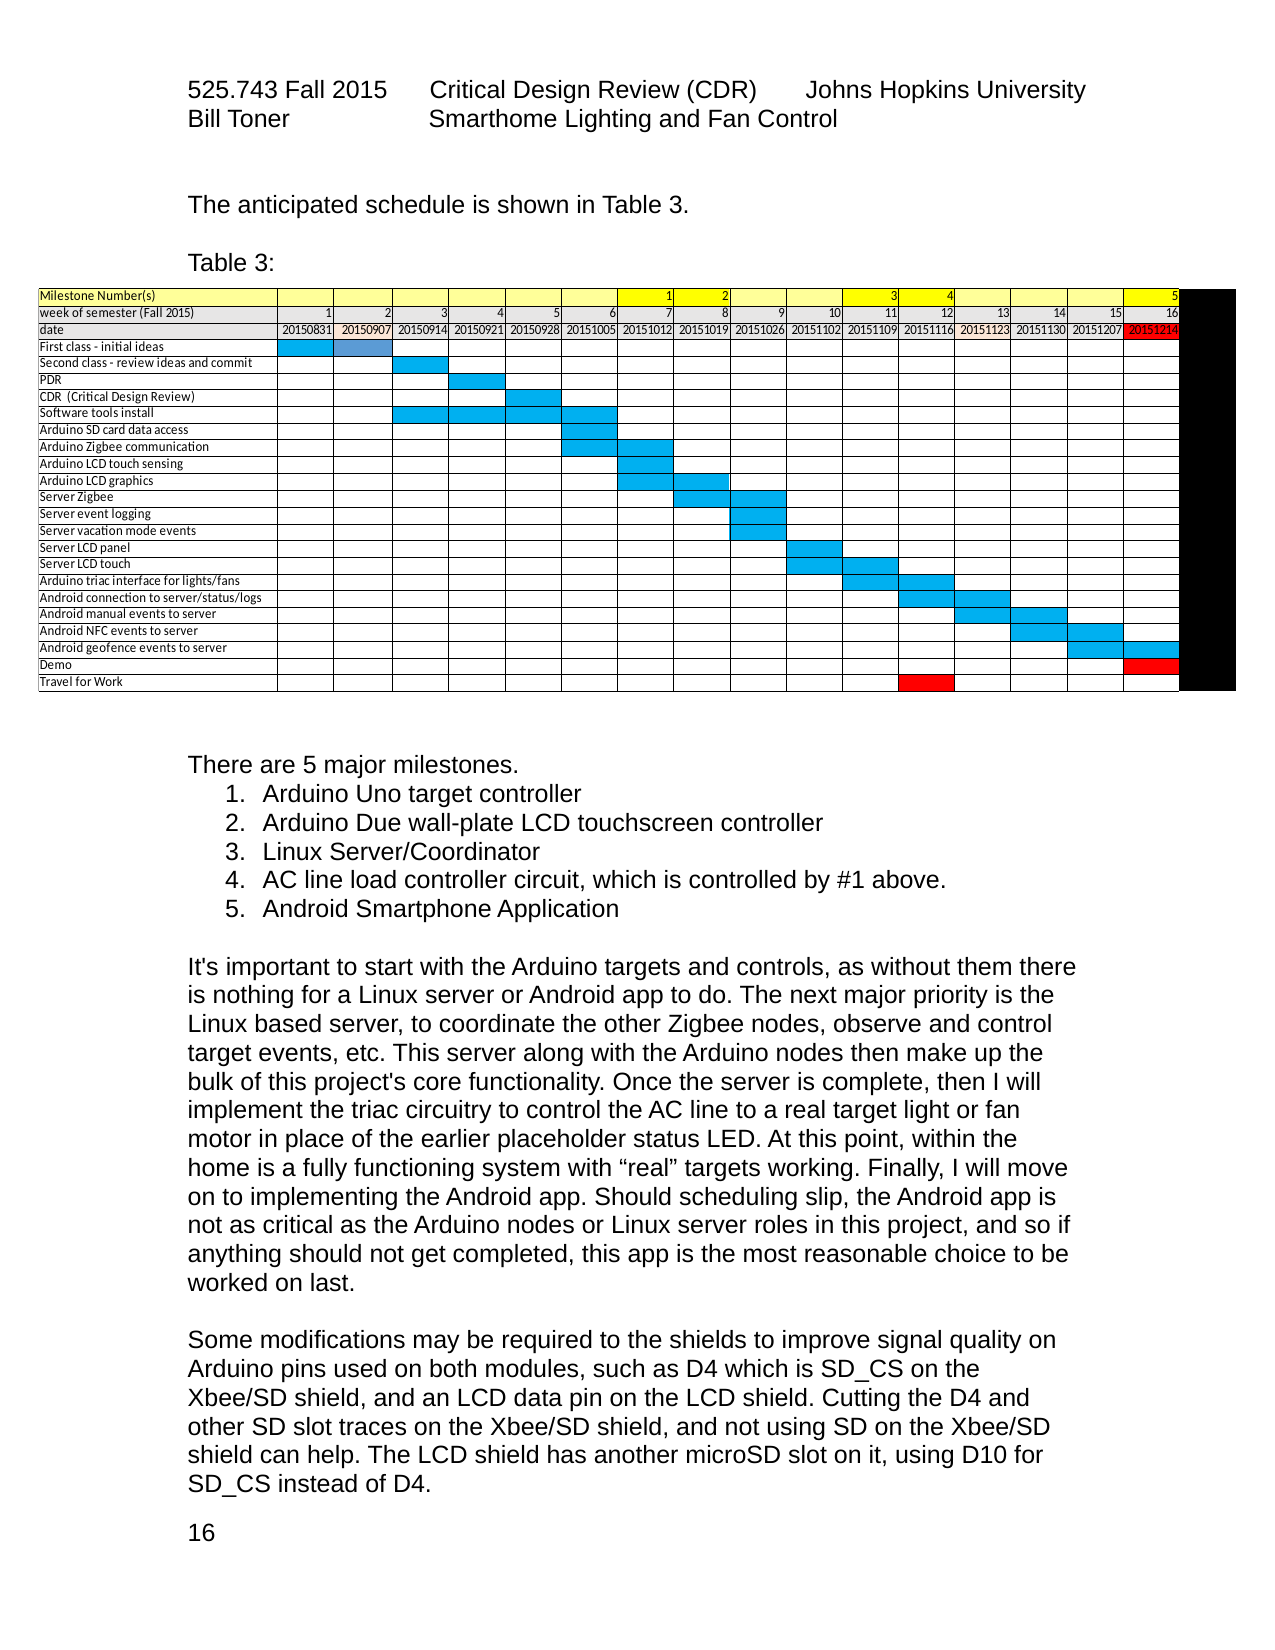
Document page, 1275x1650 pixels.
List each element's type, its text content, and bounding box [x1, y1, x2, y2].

list AC line load controller circuit, which is controlled by #1 above. [225, 865, 1087, 894]
text Some modifications may be required to the shields to improve signal quality on Arduino pins used on both modules, such as D4 which is SD_CS on the Xbee/SD shield, and an LCD data pin on the LCD shield. Cutting the D4 and other SD slot traces on the Xbee/SD shield, and not using SD on the Xbee/SD shield can help. The LCD shield has another microSD slot on it, using D10 for SD_CS instead of D4. [187, 1325, 1087, 1498]
text Table 3: [187, 247, 1087, 276]
list Linux Server/Coordinator [225, 837, 1087, 865]
list Arduino Uno target controller [225, 779, 1087, 808]
text The anticipated schedule is shown in Table 3. [187, 190, 1087, 219]
list Android Smartphone Application [225, 894, 1087, 923]
text It's important to start with the Arduino targets and controls, as without them there is nothing for a Linux server or Android app to do. The next major priority is the Linux based server, to coordinate the other Zigbee nodes, observe and control target events, etc. This server along with the Arduino nodes then make up the bulk of this project's core functionality. Once the server is complete, then I will implement the triac circuitry to control the AC line to a real target light or fan motor in place of the earlier placeholder status LED. At this point, within the home is a fully functioning system with “real” targets working. Finally, I will move on to implementing the Android app. Should scheduling slip, the Android app is not as critical as the Arduino nodes or Linux server roles in this project, and so if anything should not get completed, this app is the most reasonable choice to be worked on last. [187, 952, 1087, 1297]
text There are 5 major milestones. [187, 750, 1087, 779]
list Arduino Due wall-plate LCD touchscreen controller [225, 808, 1087, 837]
